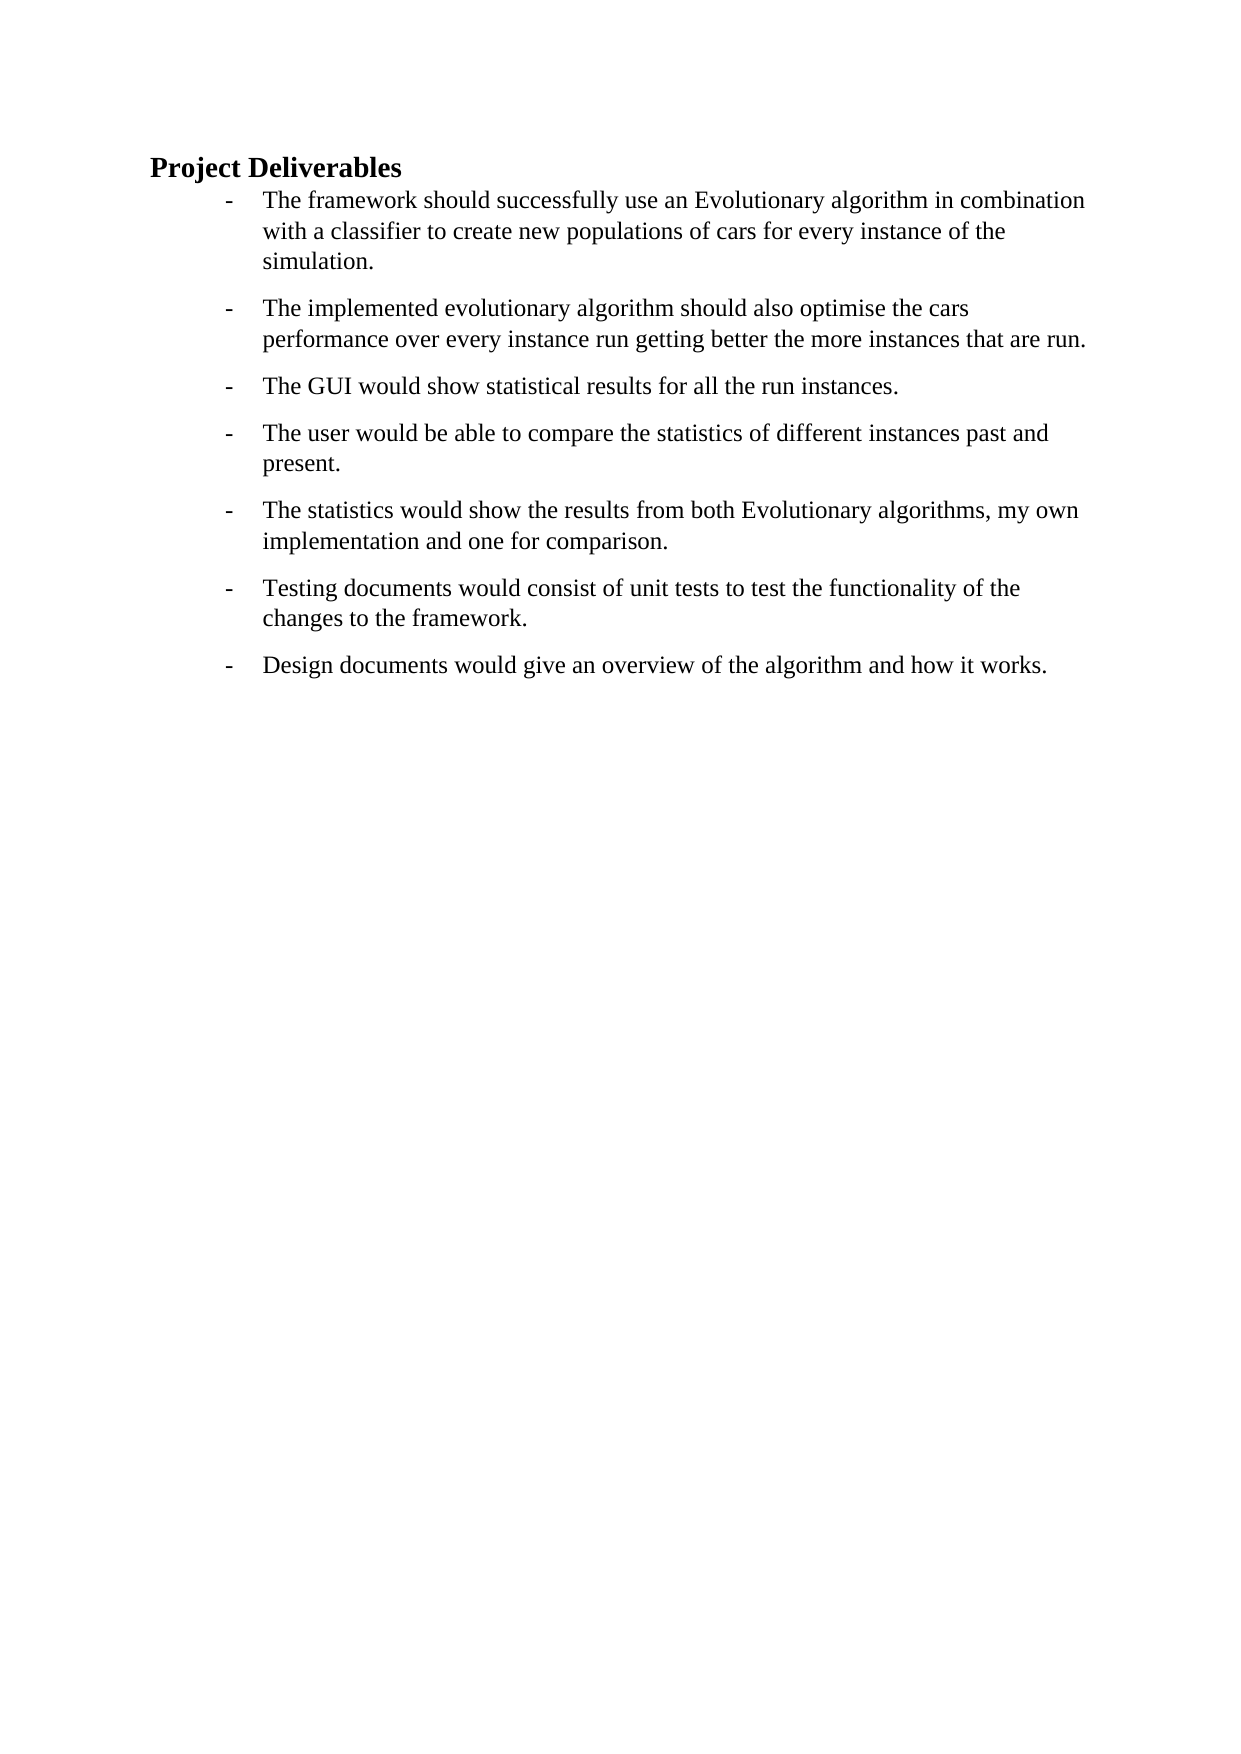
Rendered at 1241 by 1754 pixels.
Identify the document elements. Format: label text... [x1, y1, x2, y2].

list The statistics would show the results from both Evolutionary algorithms, my own implementation and one for comparison. [225, 496, 1090, 555]
list Testing documents would consist of unit tests to test the functionality of the changes to the framework. [225, 573, 1090, 632]
list The framework should successfully use an Evolutionary algorithm in combination with a classifier to create new populations of cars for every instance of the simulation. [225, 186, 1090, 275]
list The user would be able to compare the statistics of different instances past and present. [225, 418, 1090, 477]
list The GUI would show statistical results for all the run instances. [225, 371, 1090, 400]
subtitle Project Deliverables [150, 150, 1090, 183]
list The implemented evolutionary algorithm should also optimise the cars performance over every instance run getting better the more instances that are run. [225, 293, 1090, 353]
list Design documents would give an overview of the algorithm and how it works. [225, 651, 1090, 679]
